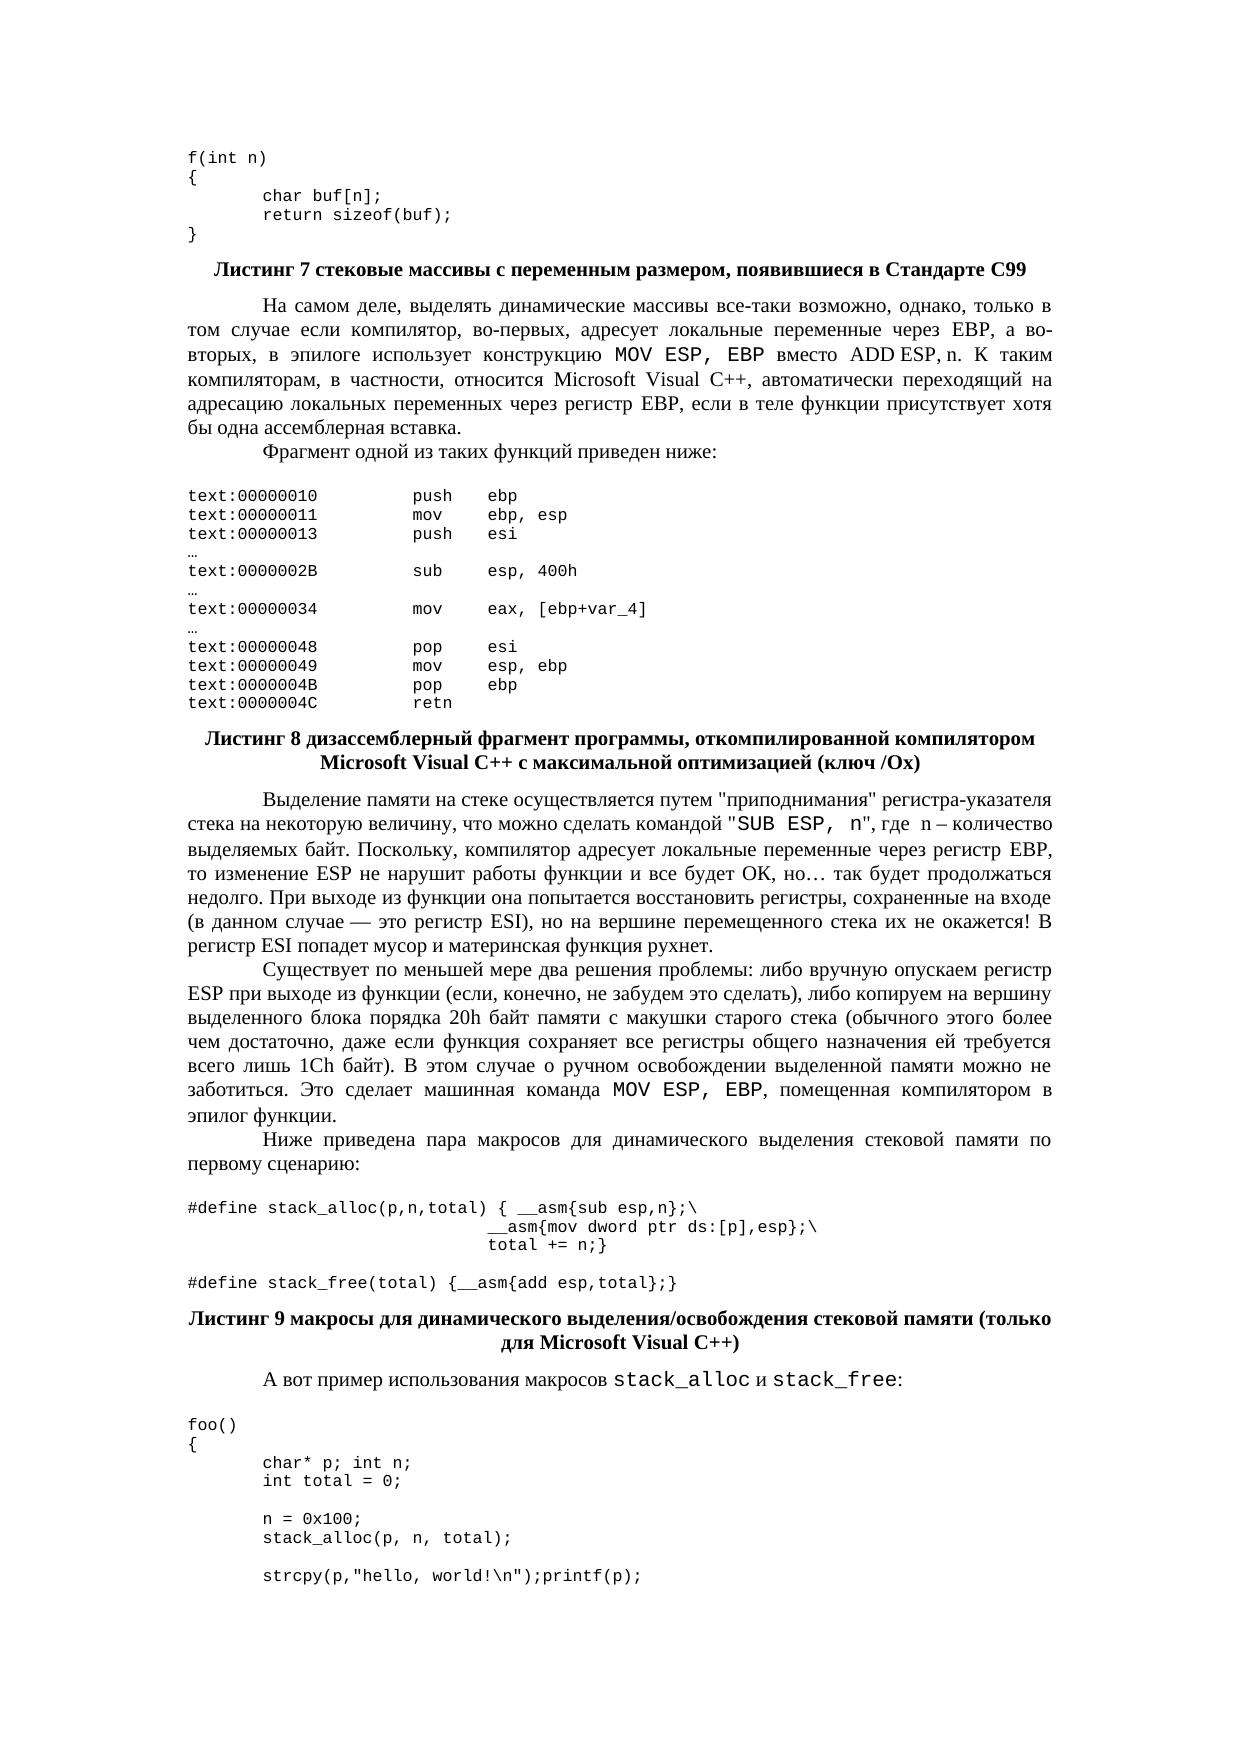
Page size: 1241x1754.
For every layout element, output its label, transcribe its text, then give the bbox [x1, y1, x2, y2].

text strcpy(p,"hello, world!\n");printf(p); [187, 1567, 1053, 1586]
text #define stack_alloc(p,n,total) { __asm{sub esp,n};\ [187, 1199, 1053, 1218]
text { [187, 169, 1053, 188]
text { [187, 1435, 1053, 1454]
text … [187, 582, 1053, 601]
text text:0000002B sub esp, 400h [187, 563, 1053, 582]
text text:00000013 push esi [187, 525, 1053, 544]
text int total = 0; [187, 1473, 1053, 1492]
text char* p; int n; [187, 1454, 1053, 1473]
text #define stack_free(total) {__asm{add esp,total};} [187, 1275, 1053, 1293]
text text:00000011 mov ebp, esp [187, 506, 1053, 525]
text text:00000010 push ebp [187, 487, 1053, 506]
text Ниже приведена пара макросов для динамического выделения стековой памяти по первому сценарию: [187, 1127, 1053, 1175]
text __asm{mov dword ptr ds:[p],esp};\ [187, 1218, 1053, 1237]
text text:0000004C retn [187, 695, 1053, 714]
text text:00000034 mov eax, [ebp+var_4] [187, 601, 1053, 619]
text … [187, 544, 1053, 563]
text Листинг 7 стековые массивы с переменным размером, появившиеся в Стандарте C99 [187, 257, 1053, 281]
text foo() [187, 1416, 1053, 1435]
text А вот пример использования макросов stack_alloc и stack_free: [187, 1367, 1053, 1392]
text n = 0x100; [187, 1511, 1053, 1529]
text Существует по меньшей мере два решения проблемы: либо вручную опускаем регистр ESP при выходе из функции (если, конечно, не забудем это сделать), либо копируем на вершину выделенного блока порядка 20h байт памяти с макушки старого стека (обычного этого более чем достаточно, даже если функция сохраняет все регистры общего назначения ей требуется всего лишь 1Сh байт). В этом случае о ручном освобождении выделенной памяти можно не заботиться. Это сделает машинная команда MOV ESP, EBP, помещенная компилятором в эпилог функции. [187, 957, 1053, 1127]
text Листинг 9 макросы для динамического выделения/освобождения стековой памяти (только для Microsoft Visual C++) [187, 1306, 1053, 1354]
text stack_alloc(p, n, total); [187, 1529, 1053, 1548]
text char buf[n]; [187, 188, 1053, 207]
text f(int n) [187, 150, 1053, 169]
text Фрагмент одной из таких функций приведен ниже: [187, 439, 1053, 463]
text text:00000049 mov esp, ebp [187, 657, 1053, 676]
text text:00000048 pop esi [187, 638, 1053, 657]
text На самом деле, выделять динамические массивы все-таки возможно, однако, только в том случае если компилятор, во-первых, адресует локальные переменные через EBP, а во-вторых, в эпилоге использует конструкцию MOV ESP, EBP вместо ADD ESP, n. К таким компиляторам, в частности, относится Microsoft Visual C++, автоматически переходящий на адресацию локальных переменных через регистр EBP, если в теле функции присутствует хотя бы одна ассемблерная вставка. [187, 293, 1053, 439]
text … [187, 619, 1053, 638]
text total += n;} [187, 1237, 1053, 1256]
text Листинг 8 дизассемблерный фрагмент программы, откомпилированной компилятором Microsoft Visual C++ с максимальной оптимизацией (ключ /Ox) [187, 726, 1053, 774]
text Выделение памяти на стеке осуществляется путем "приподнимания" регистра-указателя стека на некоторую величину, что можно сделать командой "SUB ESP, n", где n – количество выделяемых байт. Поскольку, компилятор адресует локальные переменные через регистр EBP, то изменение ESP не нарушит работы функции и все будет ОК, но… так будет продолжаться недолго. При выходе из функции она попытается восстановить регистры, сохраненные на входе (в данном случае — это регистр ESI), но на вершине перемещенного стека их не окажется! В регистр ESI попадет мусор и материнская функция рухнет. [187, 787, 1053, 957]
text } [187, 225, 1053, 244]
text return sizeof(buf); [187, 207, 1053, 225]
text text:0000004B pop ebp [187, 676, 1053, 695]
